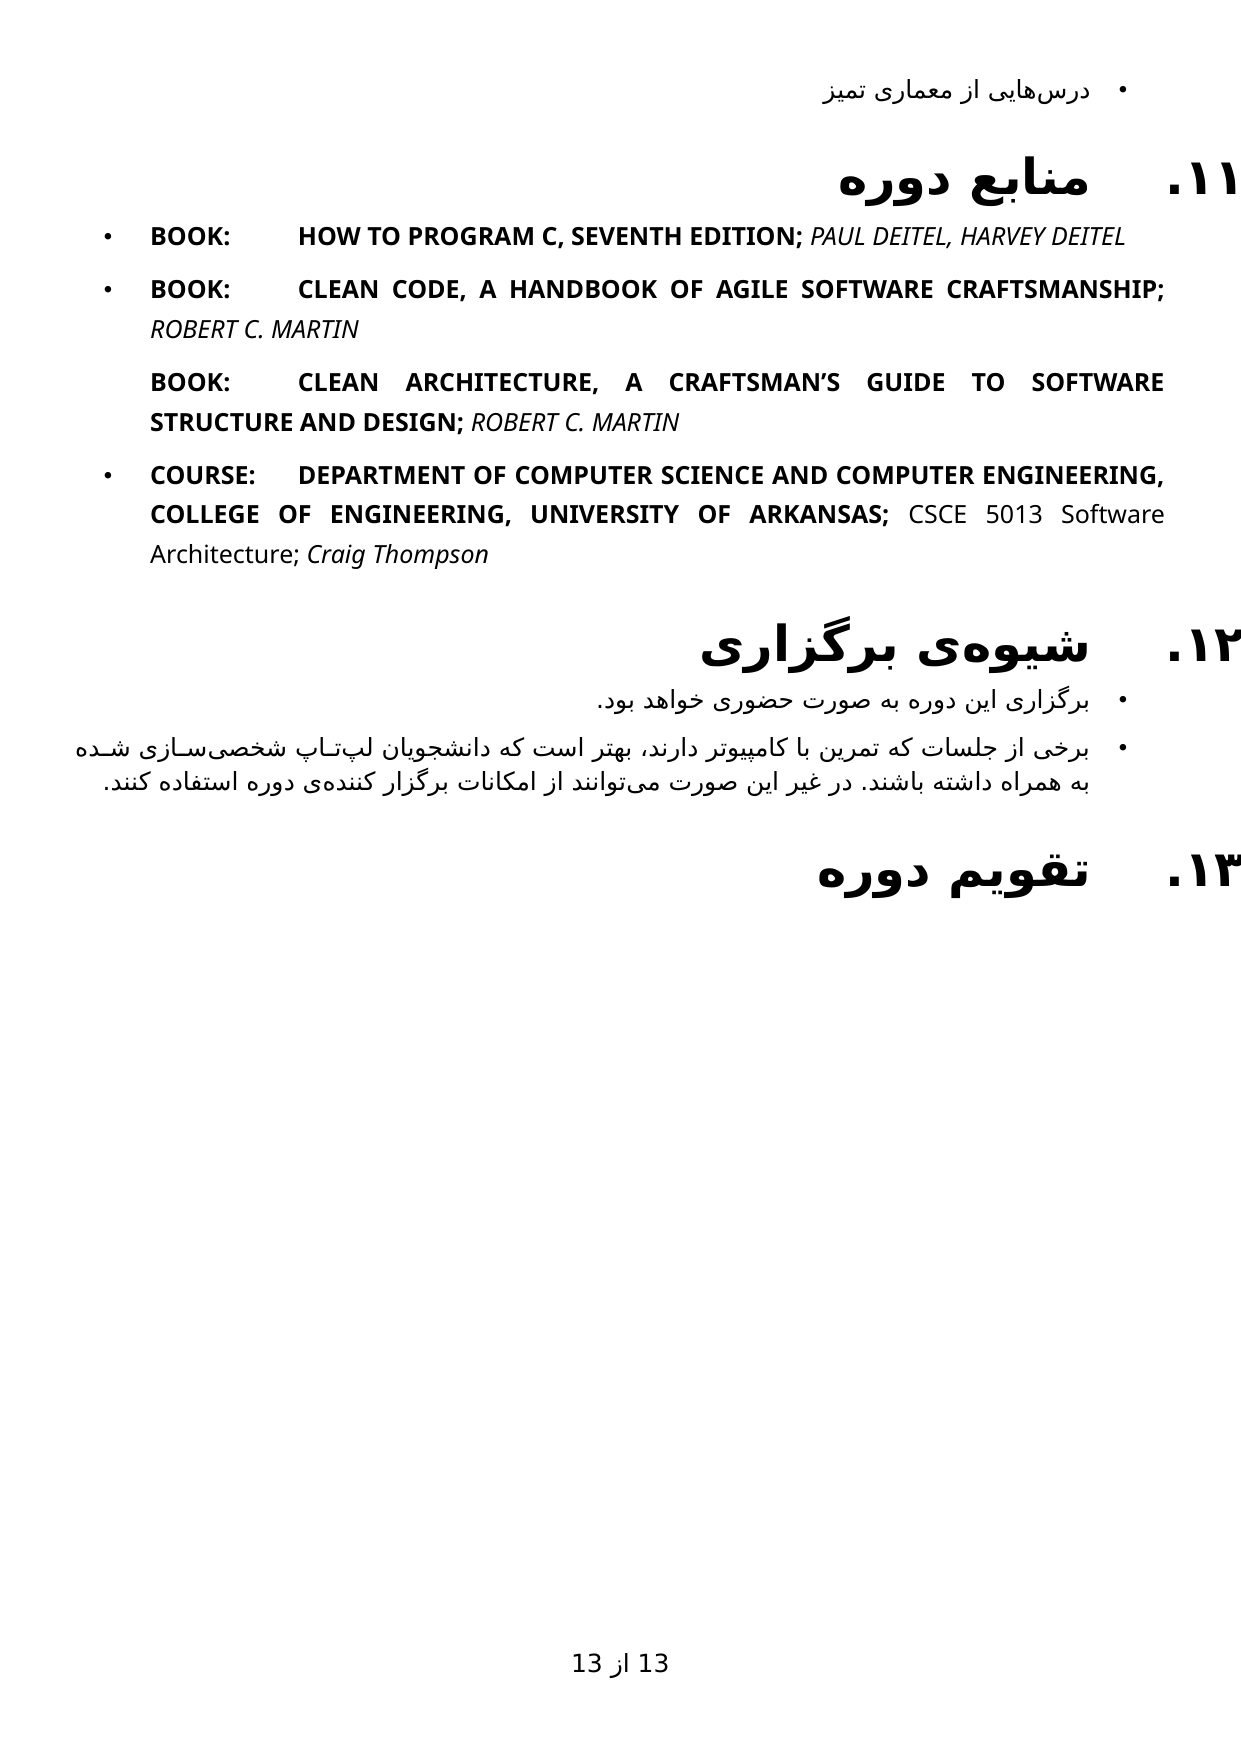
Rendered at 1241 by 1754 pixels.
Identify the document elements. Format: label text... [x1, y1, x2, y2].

list درس‌هایی از معماری تمیز [75, 75, 1128, 104]
list COURSE: DEPARTMENT OF COMPUTER SCIENCE AND COMPUTER ENGINEERING, COLLEGE OF ENGINEERING, UNIVERSITY OF ARKANSAS; CSCE 5013 Software Architecture; Craig Thompson [112, 458, 1165, 570]
subtitle شیوه‌ی برگزاری [75, 615, 1165, 673]
list برگزاری این دوره به صورت حضوری خواهد بود. [75, 685, 1128, 714]
subtitle منابع دوره [75, 148, 1165, 206]
subtitle تقویم دوره [75, 840, 1165, 898]
list برخی از جلسات که تمرین با کامپیوتر دارند، بهتر است که دانشجویان لپ‌تاپ شخصی‌سازی شده به همراه داشته باشند. در غیر این صورت می‌توانند از امکانات برگزار کننده‌ی دوره استفاده کنند. [75, 733, 1128, 796]
list BOOK: HOW TO PROGRAM C, SEVENTH EDITION; PAUL DEITEL, HARVEY DEITEL [112, 218, 1165, 252]
list BOOK: CLEAN CODE, A HANDBOOK OF AGILE SOFTWARE CRAFTSMANSHIP; ROBERT C. MARTIN [112, 272, 1165, 345]
list BOOK: CLEAN ARCHITECTURE, A CRAFTSMAN’S GUIDE TO SOFTWARE STRUCTURE AND DESIGN; ROBERT C. MARTIN [112, 365, 1165, 438]
